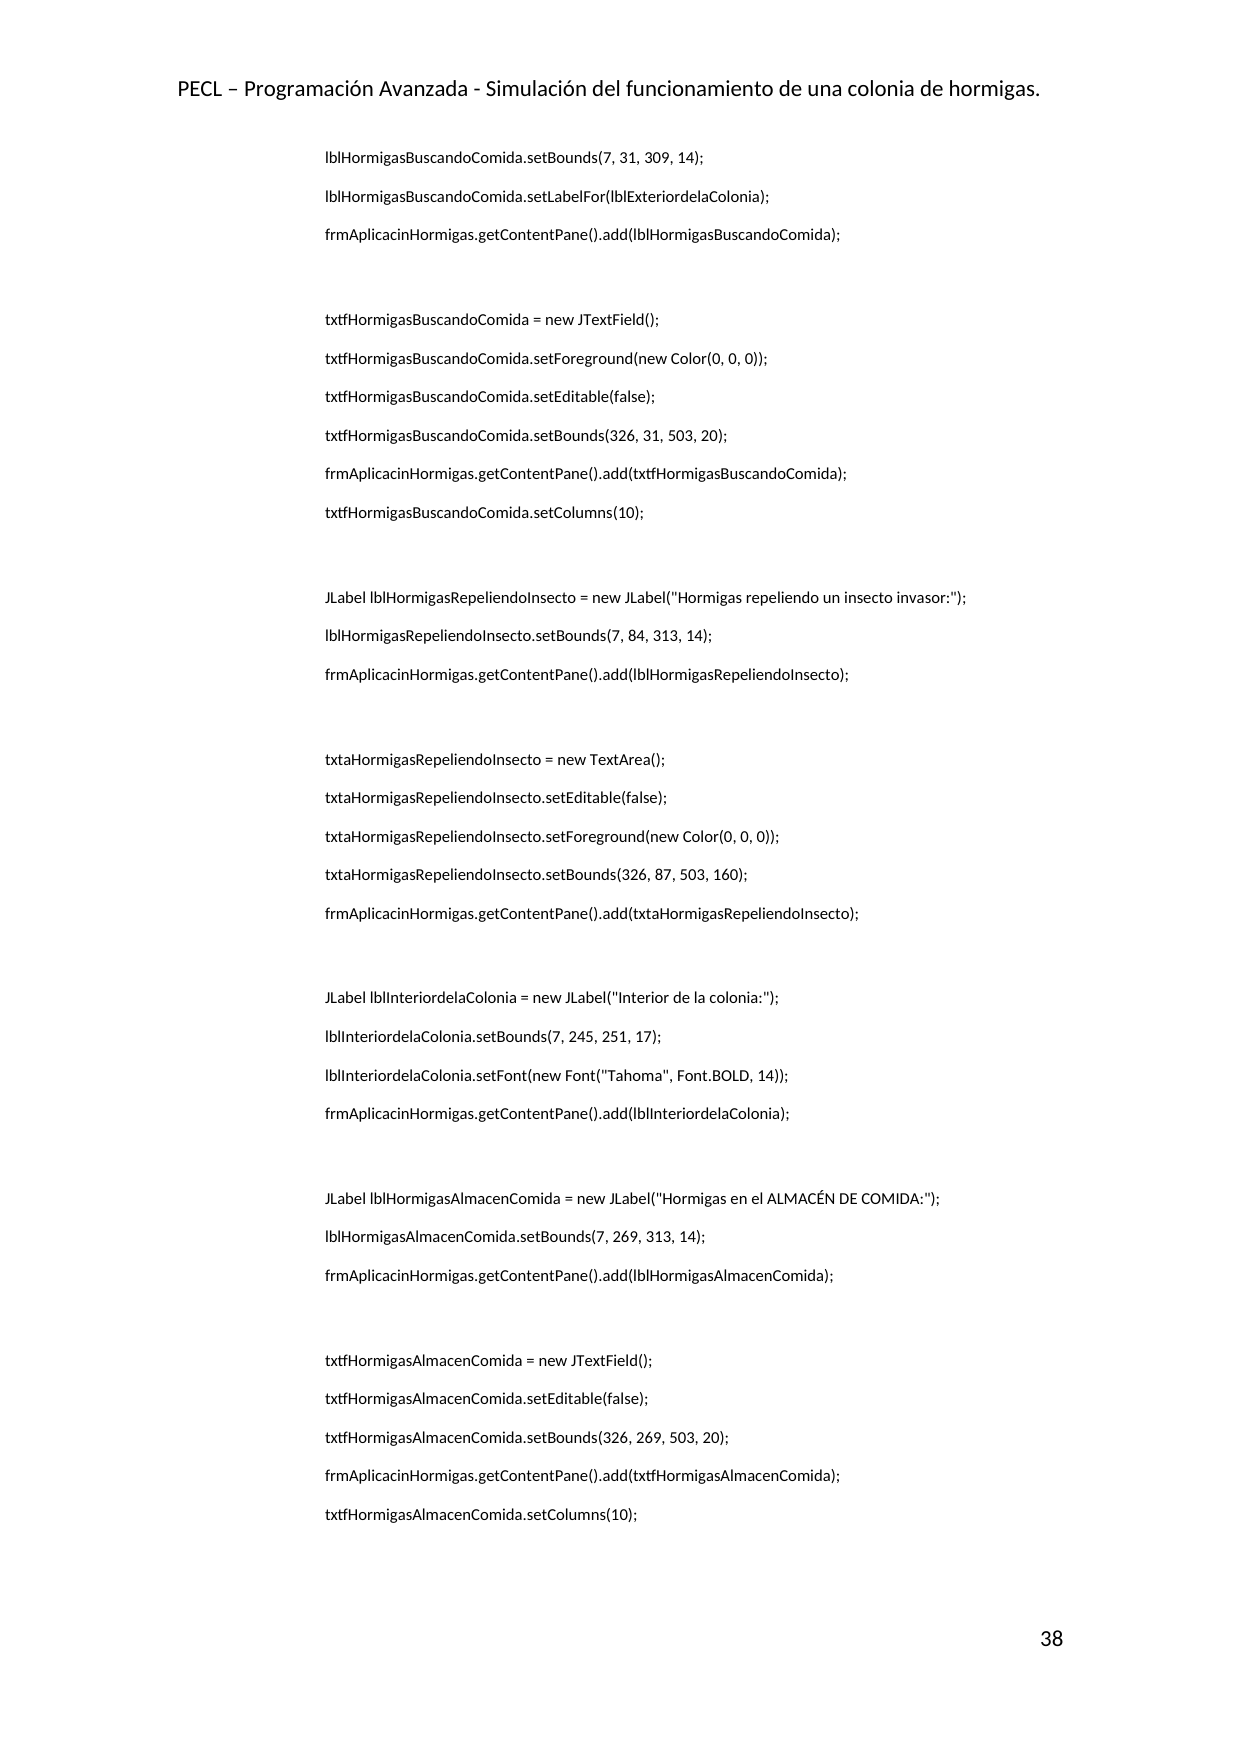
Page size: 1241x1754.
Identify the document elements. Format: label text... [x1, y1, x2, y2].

text lblHormigasRepeliendoInsecto.setBounds(7, 84, 313, 14); [177, 626, 1063, 646]
text JLabel lblHormigasAlmacenComida = new JLabel("Hormigas en el ALMACÉN DE COMIDA:"); [177, 1188, 1063, 1208]
text txtaHormigasRepeliendoInsecto.setEditable(false); [177, 787, 1063, 808]
text frmAplicacinHormigas.getContentPane().add(lblHormigasBuscandoComida); [177, 225, 1063, 245]
text frmAplicacinHormigas.getContentPane().add(txtfHormigasAlmacenComida); [177, 1466, 1063, 1486]
text txtfHormigasBuscandoComida.setEditable(false); [177, 387, 1063, 407]
text txtfHormigasAlmacenComida = new JTextField(); [177, 1350, 1063, 1370]
text txtaHormigasRepeliendoInsecto.setBounds(326, 87, 503, 160); [177, 864, 1063, 885]
text lblHormigasBuscandoComida.setLabelFor(lblExteriordelaColonia); [177, 186, 1063, 206]
text lblInteriordelaColonia.setFont(new Font("Tahoma", Font.BOLD, 14)); [177, 1065, 1063, 1085]
text txtfHormigasAlmacenComida.setEditable(false); [177, 1389, 1063, 1409]
text txtfHormigasBuscandoComida.setColumns(10); [177, 502, 1063, 522]
text frmAplicacinHormigas.getContentPane().add(txtfHormigasBuscandoComida); [177, 464, 1063, 484]
text txtaHormigasRepeliendoInsecto.setForeground(new Color(0, 0, 0)); [177, 826, 1063, 846]
text txtfHormigasBuscandoComida.setBounds(326, 31, 503, 20); [177, 425, 1063, 445]
text JLabel lblHormigasRepeliendoInsecto = new JLabel("Hormigas repeliendo un insecto invasor:"); [177, 587, 1063, 607]
text frmAplicacinHormigas.getContentPane().add(lblHormigasAlmacenComida); [177, 1265, 1063, 1286]
text txtfHormigasBuscandoComida.setForeground(new Color(0, 0, 0)); [177, 348, 1063, 368]
text lblHormigasAlmacenComida.setBounds(7, 269, 313, 14); [177, 1227, 1063, 1247]
text txtaHormigasRepeliendoInsecto = new TextArea(); [177, 749, 1063, 769]
text lblInteriordelaColonia.setBounds(7, 245, 251, 17); [177, 1026, 1063, 1047]
text JLabel lblInteriordelaColonia = new JLabel("Interior de la colonia:"); [177, 988, 1063, 1008]
text txtfHormigasAlmacenComida.setBounds(326, 269, 503, 20); [177, 1427, 1063, 1447]
text txtfHormigasBuscandoComida = new JTextField(); [177, 309, 1063, 330]
text lblHormigasBuscandoComida.setBounds(7, 31, 309, 14); [177, 148, 1063, 168]
text frmAplicacinHormigas.getContentPane().add(lblHormigasRepeliendoInsecto); [177, 664, 1063, 684]
text frmAplicacinHormigas.getContentPane().add(txtaHormigasRepeliendoInsecto); [177, 903, 1063, 923]
text txtfHormigasAlmacenComida.setColumns(10); [177, 1504, 1063, 1524]
text frmAplicacinHormigas.getContentPane().add(lblInteriordelaColonia); [177, 1103, 1063, 1124]
